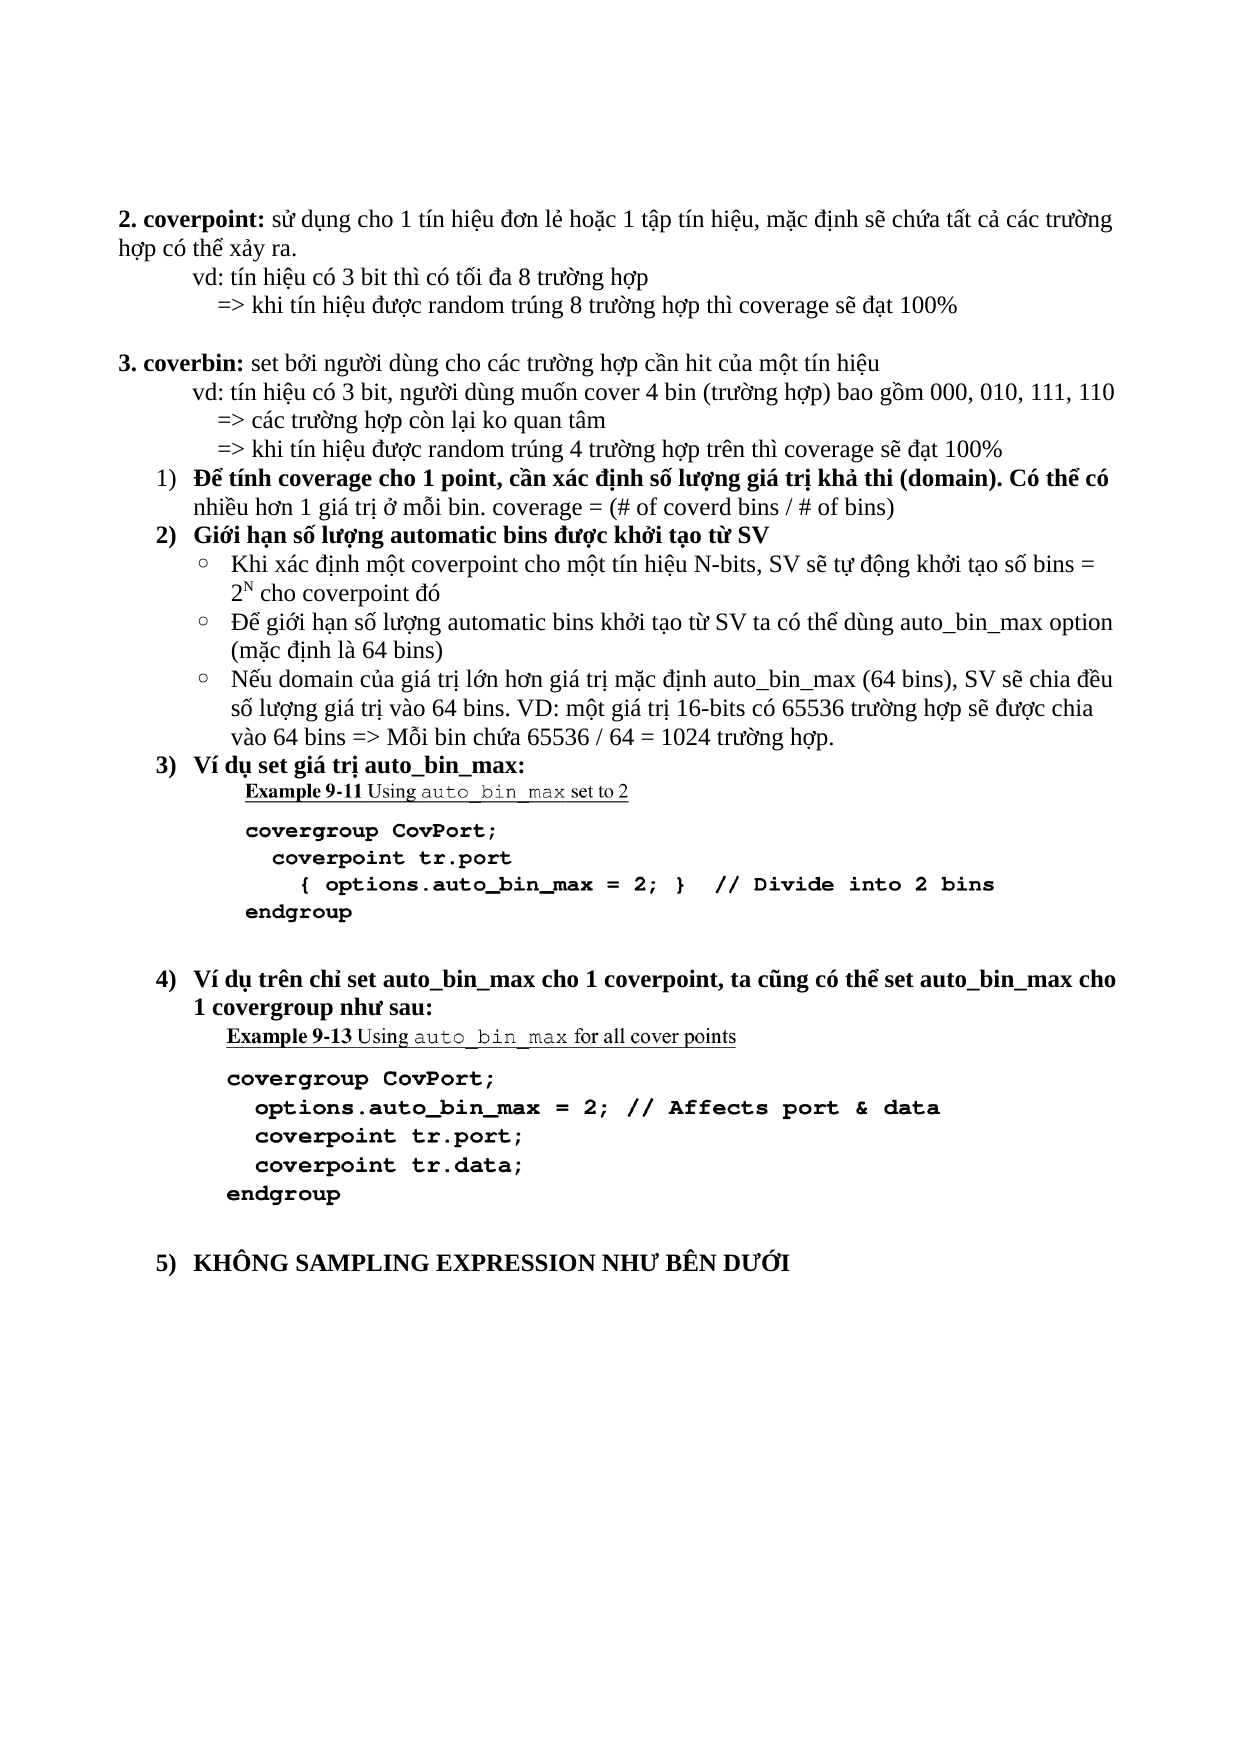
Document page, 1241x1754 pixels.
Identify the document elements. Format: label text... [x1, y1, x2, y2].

list Nếu domain của giá trị lớn hơn giá trị mặc định auto_bin_max (64 bins), SV sẽ chia đều số lượng giá trị vào 64 bins. VD: một giá trị 16-bits có 65536 trường hợp sẽ được chia vào 64 bins => Mỗi bin chứa 65536 / 64 = 1024 trường hợp. [193, 664, 1122, 751]
list KHÔNG SAMPLING EXPRESSION NHƯ BÊN DƯỚI [156, 1248, 1122, 1277]
picture [209, 1021, 1031, 1220]
text 2. coverpoint: sử dụng cho 1 tín hiệu đơn lẻ hoặc 1 tập tín hiệu, mặc định sẽ chứa tất cả các trường hợp có thể xảy ra. [118, 204, 1122, 262]
list Ví dụ trên chỉ set auto_bin_max cho 1 coverpoint, ta cũng có thể set auto_bin_max cho 1 covergroup như sau: [156, 964, 1122, 1021]
text vd: tín hiệu có 3 bit, người dùng muốn cover 4 bin (trường hợp) bao gồm 000, 010, 111, 110 [118, 377, 1122, 406]
list Khi xác định một coverpoint cho một tín hiệu N-bits, SV sẽ tự động khởi tạo số bins = 2N cho coverpoint đó [193, 549, 1122, 607]
list Để tính coverage cho 1 point, cần xác định số lượng giá trị khả thi (domain). Có thể có nhiều hơn 1 giá trị ở mỗi bin. coverage = (# of coverd bins / # of bins) [156, 463, 1122, 521]
list Giới hạn số lượng automatic bins được khởi tạo từ SV [156, 521, 1122, 549]
text 3. coverbin: set bởi người dùng cho các trường hợp cần hit của một tín hiệu [118, 348, 1122, 377]
list Ví dụ set giá trị auto_bin_max: [156, 751, 1122, 779]
picture [235, 779, 1006, 935]
list Để giới hạn số lượng automatic bins khởi tạo từ SV ta có thể dùng auto_bin_max option (mặc định là 64 bins) [193, 607, 1122, 664]
text => khi tín hiệu được random trúng 8 trường hợp thì coverage sẽ đạt 100% [118, 291, 1122, 319]
text => các trường hợp còn lại ko quan tâm [118, 406, 1122, 434]
text vd: tín hiệu có 3 bit thì có tối đa 8 trường hợp [118, 262, 1122, 291]
text => khi tín hiệu được random trúng 4 trường hợp trên thì coverage sẽ đạt 100% [118, 434, 1122, 463]
